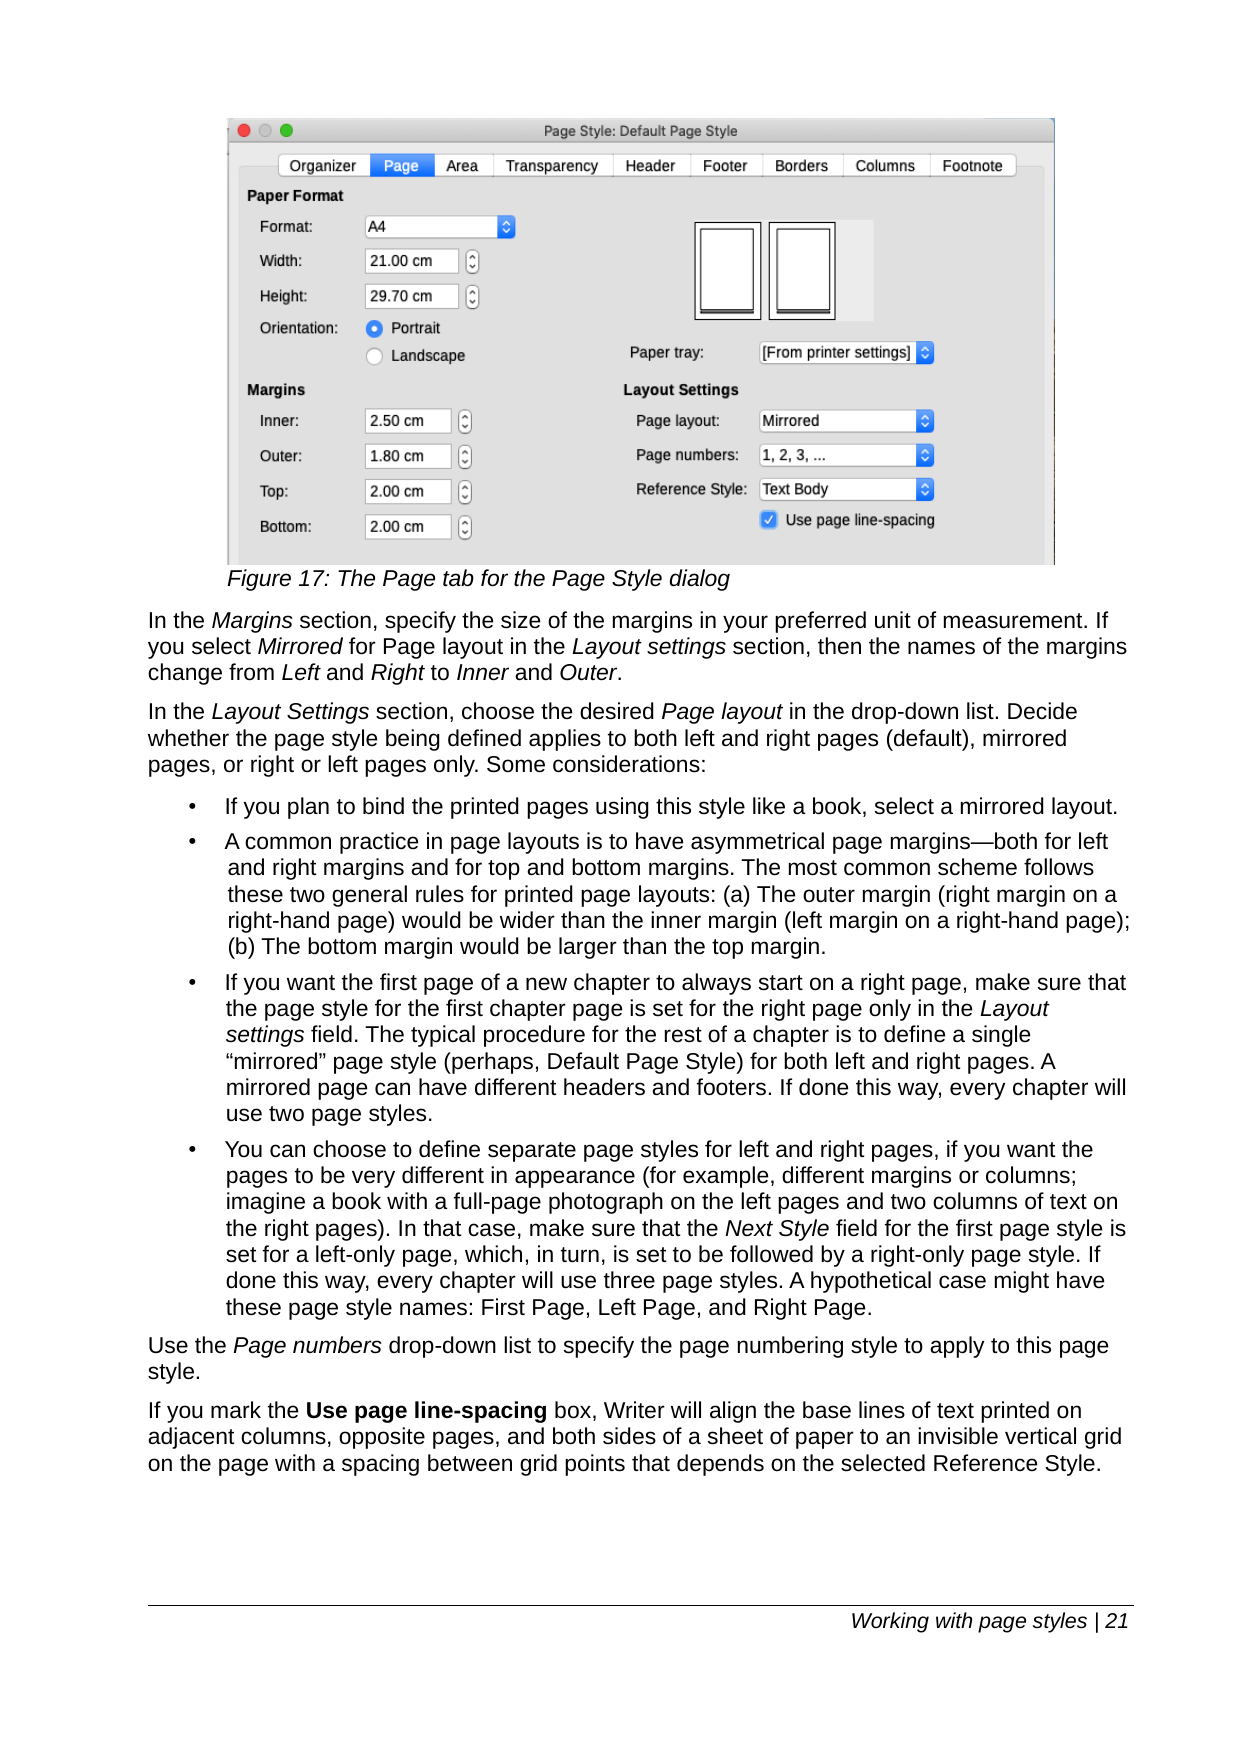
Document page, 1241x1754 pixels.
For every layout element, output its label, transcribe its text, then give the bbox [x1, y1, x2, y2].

picture [226, 118, 1055, 565]
text In the Margins section, specify the size of the margins in your preferred unit of measurement. If you select Mirrored for Page layout in the Layout settings section, then the names of the margins change from Left and Right to Inner and Outer. [148, 607, 1134, 686]
list You can choose to define separate page styles for left and right pages, if you want the pages to be very different in appearance (for example, different margins or columns; imagine a book with a full-page photograph on the left pages and two columns of text on the right pages). In that case, make sure that the Next Style field for the first page style is set for a left-only page, which, in turn, is set to be followed by a right-only page style. If done this way, every chapter will use three page styles. A hypothetical case might have these page style names: First Page, Left Page, and Right Page. [185, 1133, 1134, 1323]
list A common practice in page layouts is to have asymmetrical page margins—both for left and right margins and for top and bottom margins. The most common scheme follows these two general rules for printed page layouts: (a) The outer margin (right margin on a right-hand page) would be wider than the inner margin (left margin on a right-hand page); (b) The bottom margin would be larger than the top margin. [185, 825, 1134, 960]
text Figure 17: The Page tab for the Page Style dialog [227, 565, 1055, 591]
text Use the Page numbers drop-down list to specify the page numbering style to apply to this page style. [148, 1332, 1134, 1384]
list If you plan to bind the printed pages using this style like a book, select a mirrored layout. [185, 790, 1134, 819]
text If you mark the Use page line-spacing box, Writer will align the base lines of text printed on adjacent columns, opposite pages, and both sides of a sheet of paper to an invisible vertical grid on the page with a spacing between grid points that depends on the selected Reference Style. [148, 1397, 1134, 1476]
list If you want the first page of a new chapter to always start on a right page, make sure that the page style for the first chapter page is set for the right page only in the Layout settings field. The typical procedure for the rest of a chapter is to define a single “mirrored” page style (perhaps, Default Page Style) for both left and right pages. A mirrored page can have different headers and footers. If done this way, every chapter will use two page styles. [185, 966, 1134, 1127]
list In the Layout Settings section, choose the desired Page layout in the drop-down list. Decide whether the page style being defined applies to both left and right pages (default), mirrored pages, or right or left pages only. Some considerations: [148, 698, 1134, 777]
